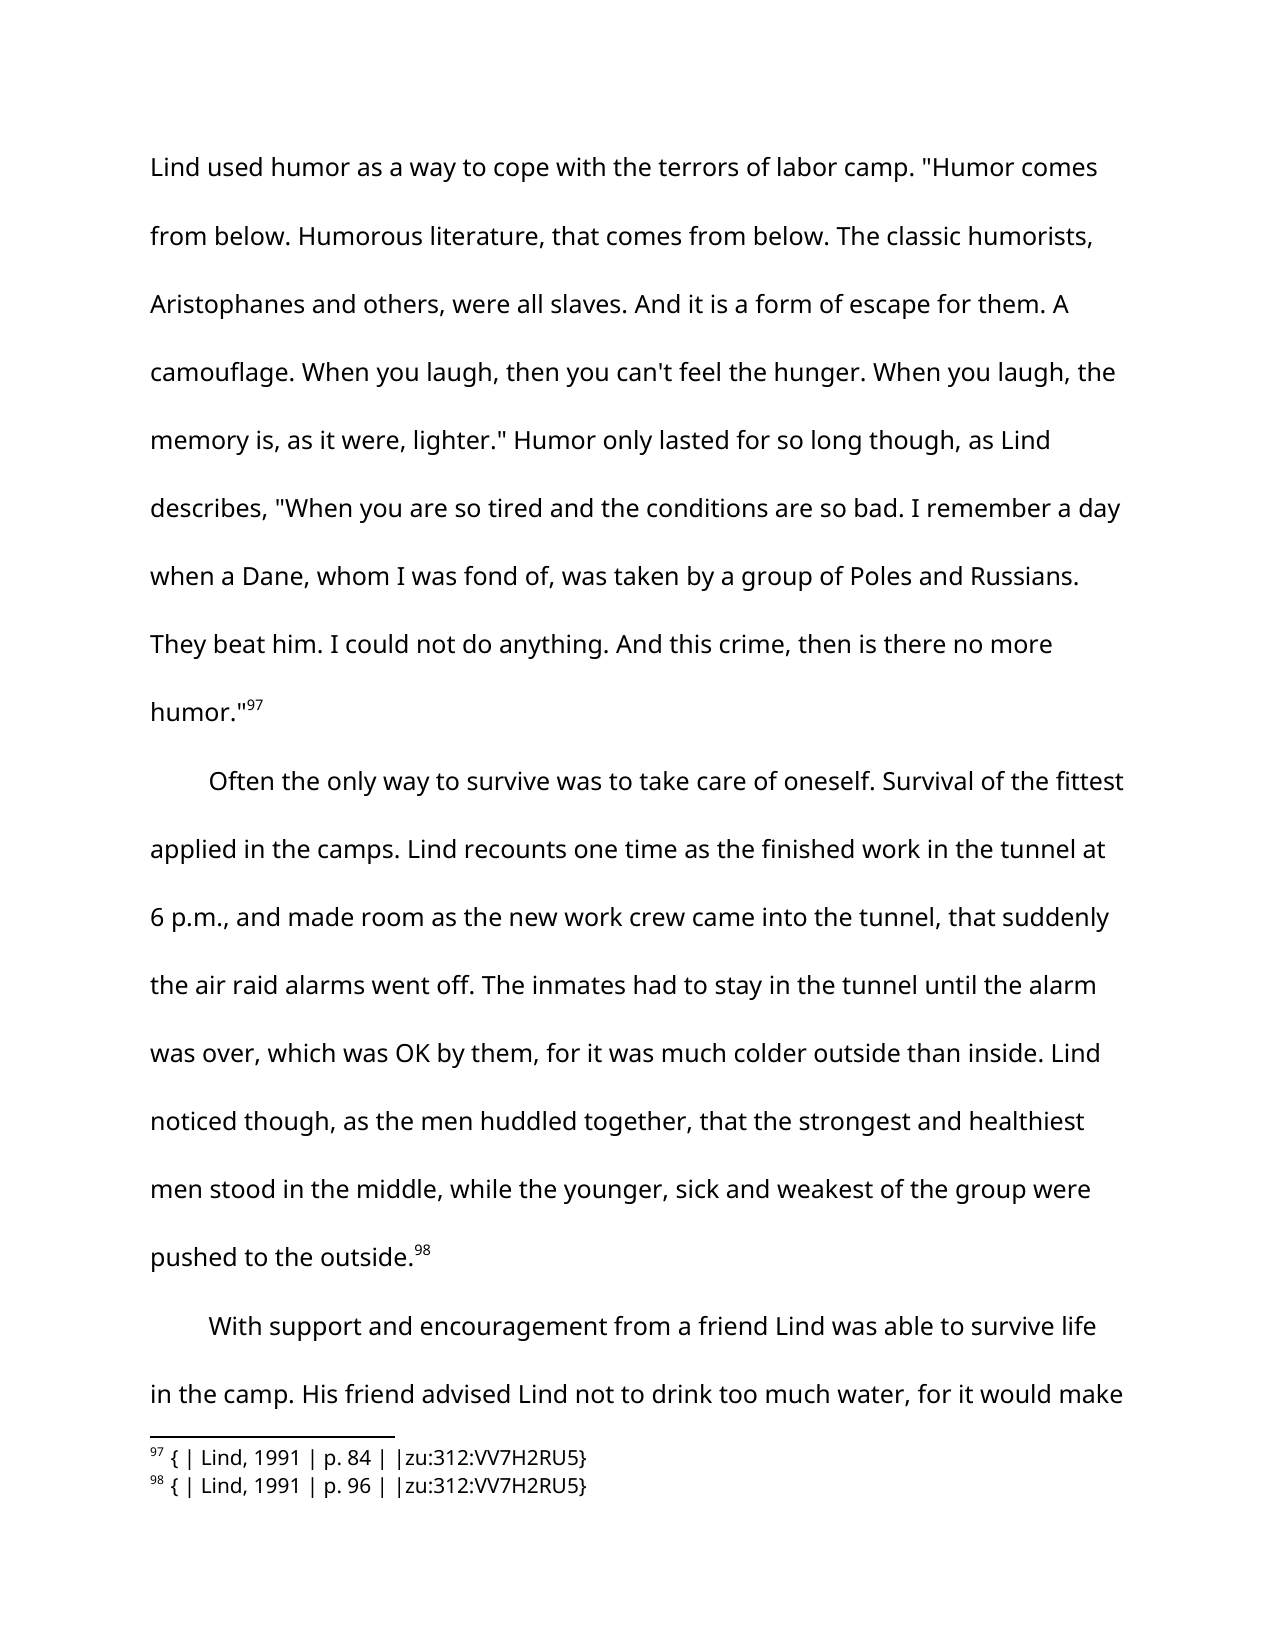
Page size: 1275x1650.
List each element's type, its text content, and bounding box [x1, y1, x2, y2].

text Lind used humor as a way to cope with the terrors of labor camp. "Humor comes from below. Humorous literature, that comes from below. The classic humorists, Aristophanes and others, were all slaves. And it is a form of escape for them. A camouflage. When you laugh, then you can't feel the hunger. When you laugh, the memory is, as it were, lighter." Humor only lasted for so long though, as Lind describes, "When you are so tired and the conditions are so bad. I remember a day when a Dane, whom I was fond of, was taken by a group of Poles and Russians. They beat him. I could not do anything. And this crime, then is there no more humor." [150, 150, 1125, 729]
text { | Lind, 1991 | p. 96 | |zu:312:VV7H2RU5} [150, 1472, 1125, 1500]
text With support and encouragement from a friend Lind was able to survive life in the camp. His friend advised Lind not to drink too much water, for it would make [150, 1308, 1125, 1410]
text { | Lind, 1991 | p. 84 | |zu:312:VV7H2RU5} [150, 1443, 1125, 1472]
text Often the only way to survive was to take care of oneself. Survival of the fittest applied in the camps. Lind recounts one time as the finished work in the tunnel at 6 p.m., and made room as the new work crew came into the tunnel, that suddenly the air raid alarms went off. The inmates had to stay in the tunnel until the alarm was over, which was OK by them, for it was much colder outside than inside. Lind noticed though, as the men huddled together, that the strongest and healthiest men stood in the middle, while the younger, sick and weakest of the group were pushed to the outside. [150, 763, 1125, 1274]
